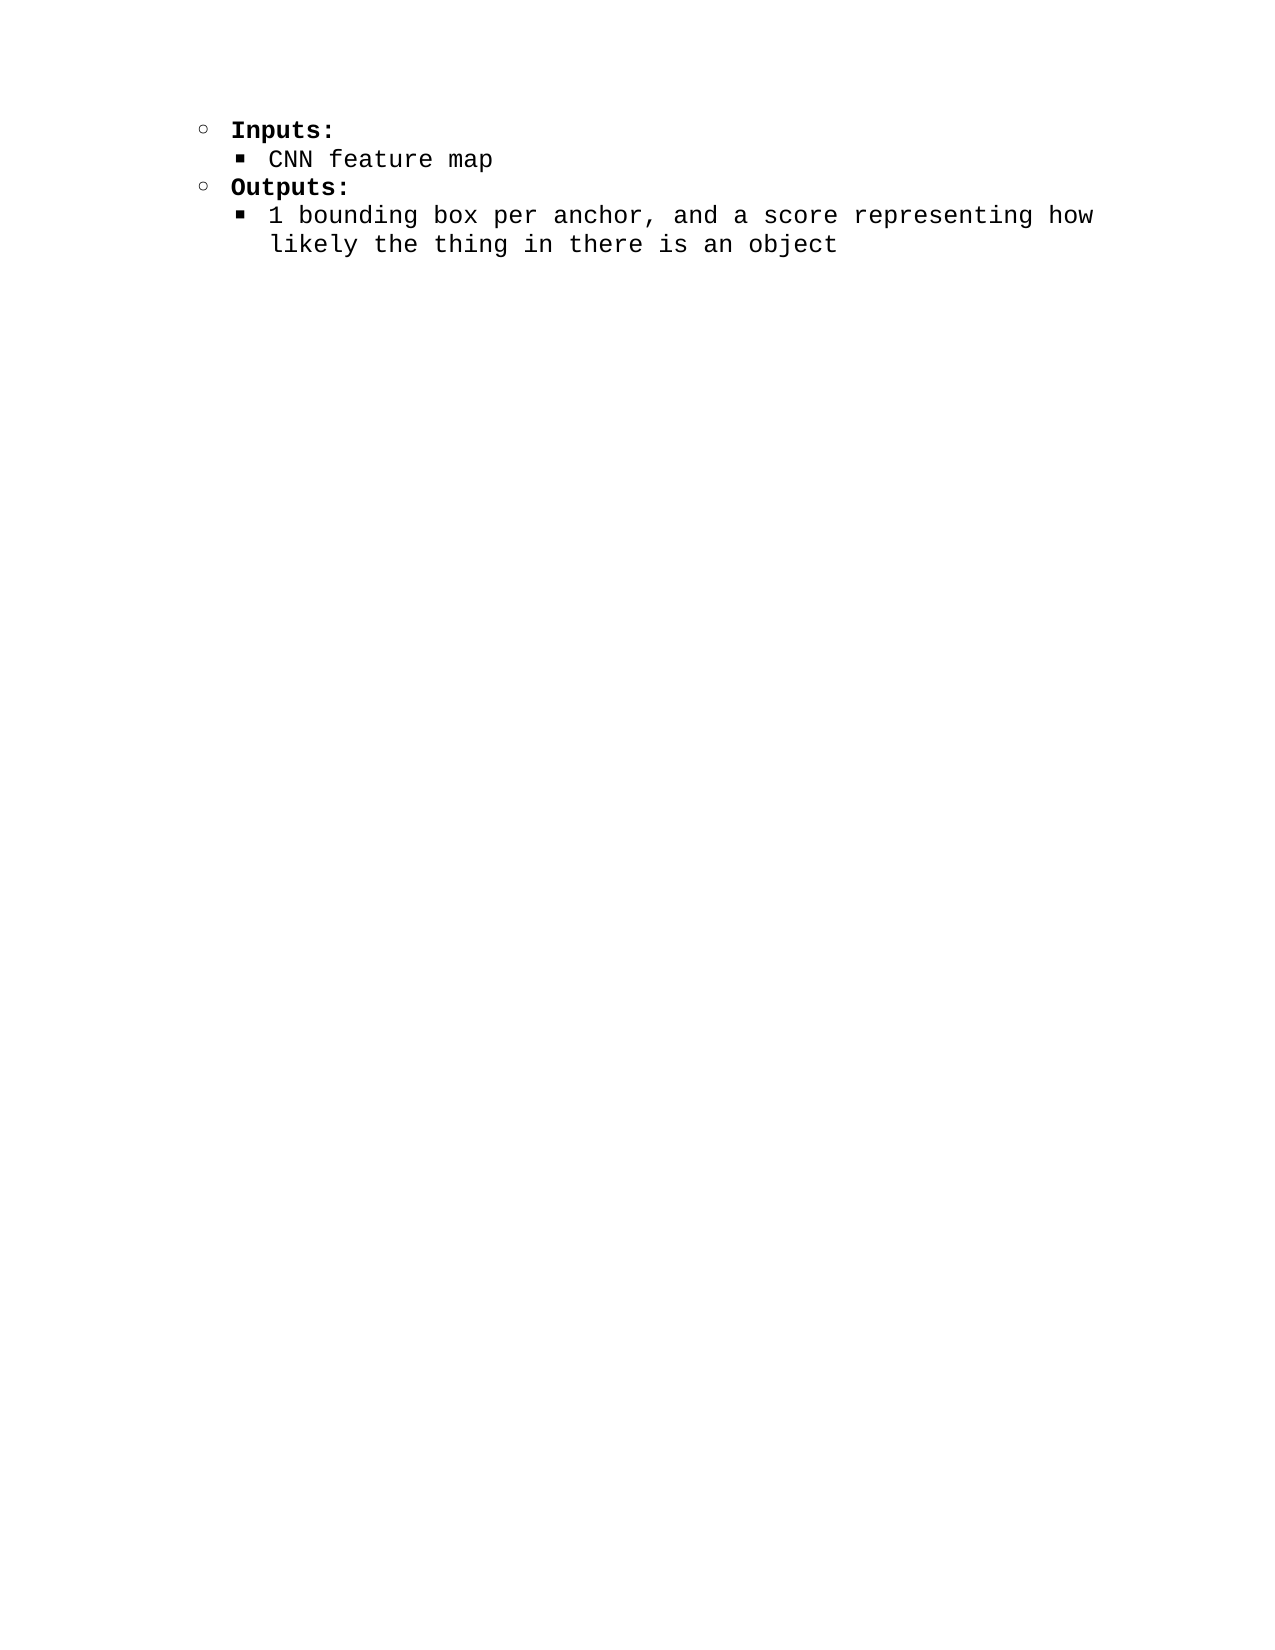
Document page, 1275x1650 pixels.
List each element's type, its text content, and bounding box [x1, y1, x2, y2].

list 1 bounding box per anchor, and a score representing how likely the thing in there is an object [231, 203, 1157, 260]
list Outputs: [193, 175, 1157, 203]
list Inputs: [193, 118, 1157, 146]
list CNN feature map [231, 146, 1157, 175]
